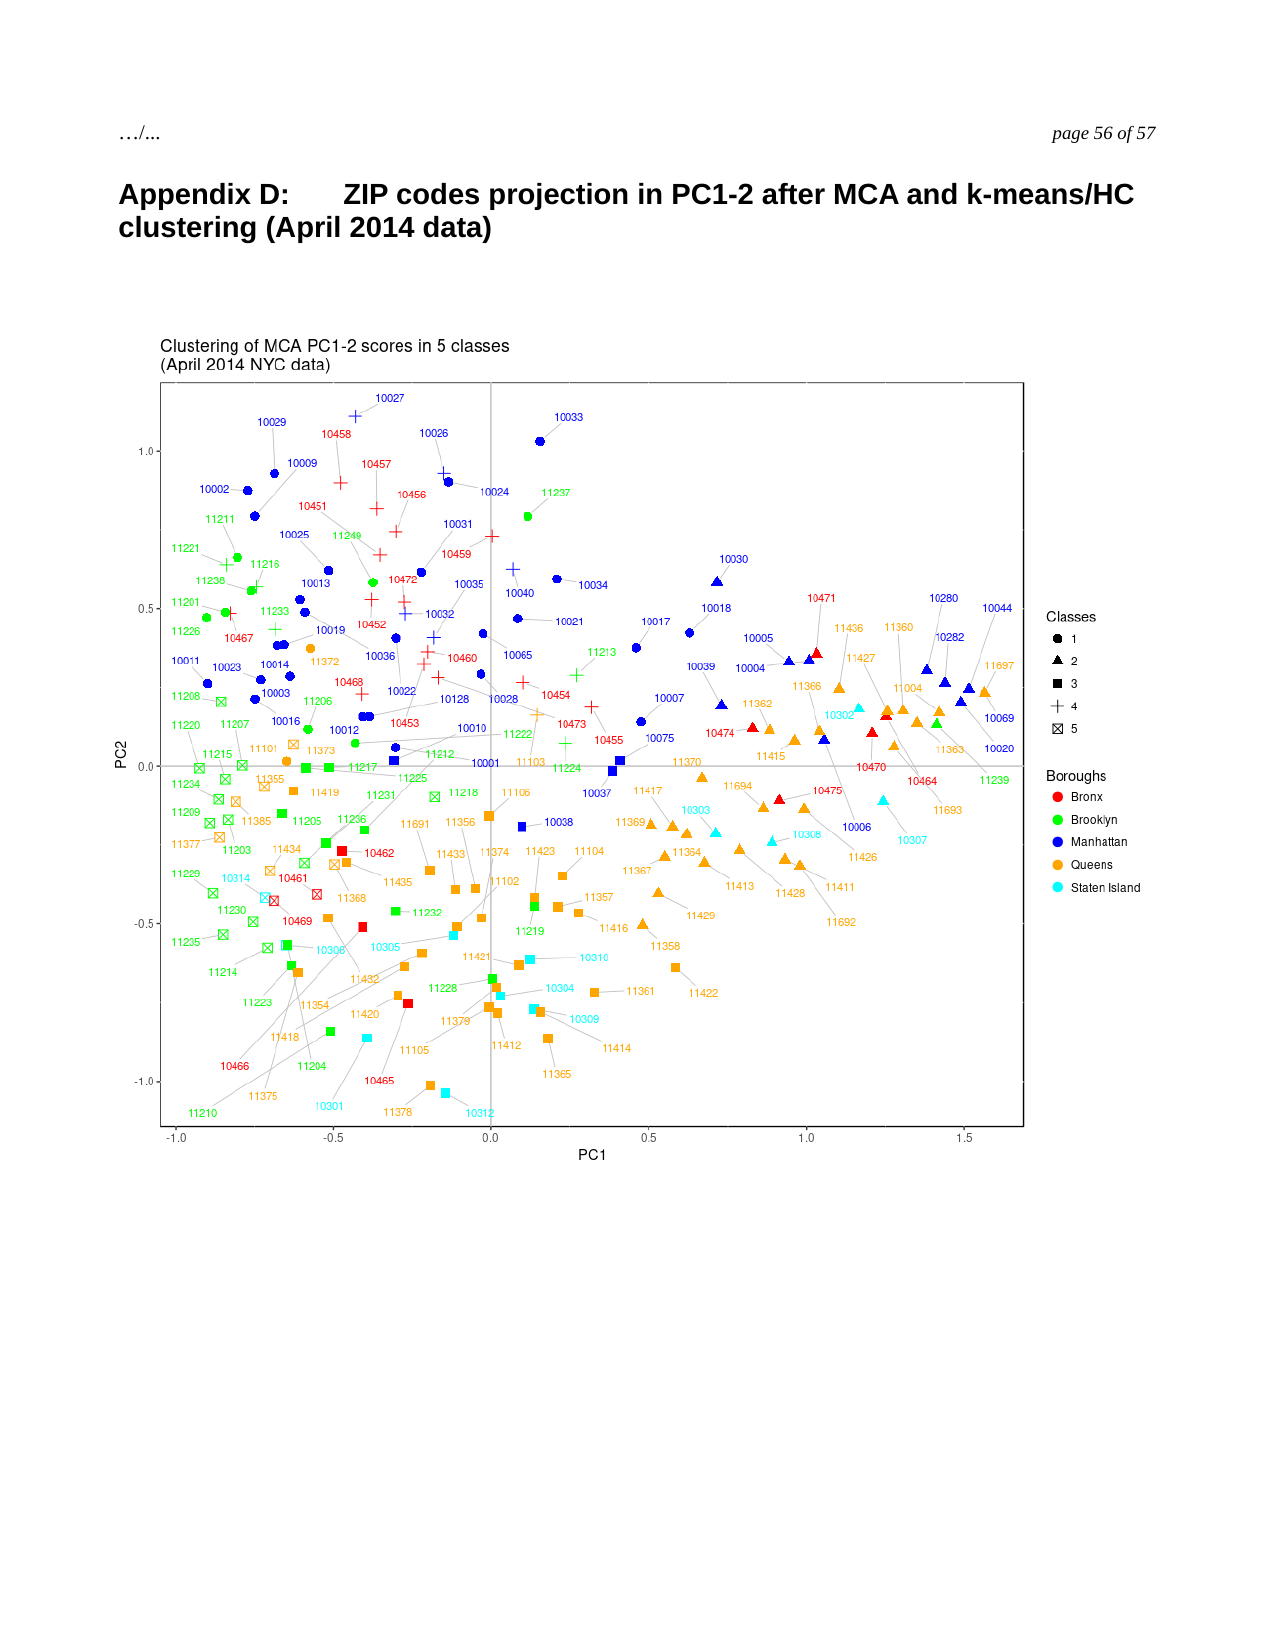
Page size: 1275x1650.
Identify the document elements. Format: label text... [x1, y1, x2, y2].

subtitle Appendix D: ZIP codes projection in PC1-2 after MCA and k-means/HC clustering (April 2014 data) [118, 177, 1157, 244]
picture [111, 328, 1146, 1168]
